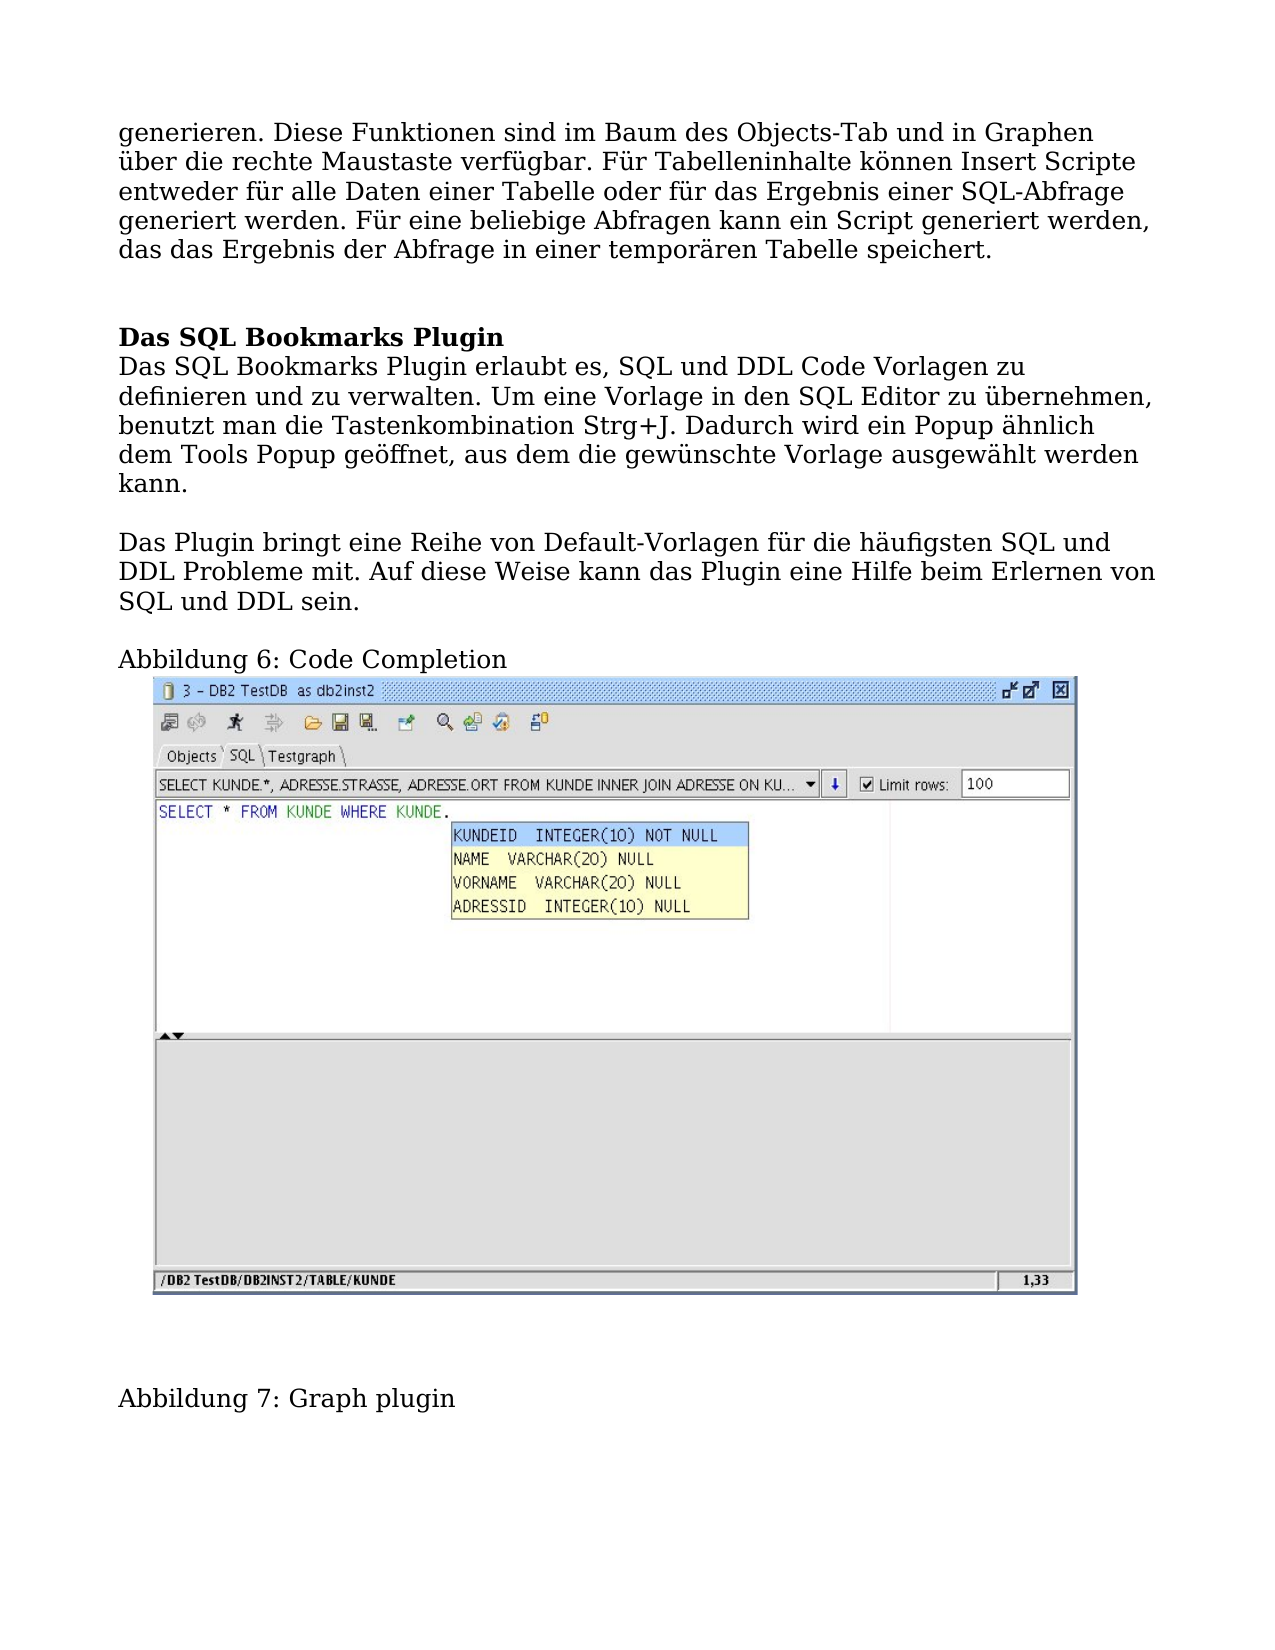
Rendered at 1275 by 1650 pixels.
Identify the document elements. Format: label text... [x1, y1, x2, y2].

text generieren. Diese Funktionen sind im Baum des Objects-Tab und in Graphen über die rechte Maustaste verfügbar. Für Tabelleninhalte können Insert Scripte entweder für alle Daten einer Tabelle oder für das Ergebnis einer SQL-Abfrage generiert werden. Für eine beliebige Abfragen kann ein Script generiert werden, das das Ergebnis der Abfrage in einer temporären Tabelle speichert. [118, 118, 1157, 264]
picture [152, 676, 1078, 1295]
text Abbildung 6: Code Completion [118, 645, 1157, 674]
text Das SQL Bookmarks Plugin erlaubt es, SQL und DDL Code Vorlagen zu definieren und zu verwalten. Um eine Vorlage in den SQL Editor zu übernehmen, benutzt man die Tastenkombination Strg+J. Dadurch wird ein Popup ähnlich dem Tools Popup geöffnet, aus dem die gewünschte Vorlage ausgewählt werden kann. [118, 352, 1157, 499]
text Das SQL Bookmarks Plugin [118, 323, 1157, 352]
text Abbildung 7: Graph plugin [118, 1384, 1157, 1413]
text Das Plugin bringt eine Reihe von Default-Vorlagen für die häufigsten SQL und DDL Probleme mit. Auf diese Weise kann das Plugin eine Hilfe beim Erlernen von SQL und DDL sein. [118, 528, 1157, 616]
